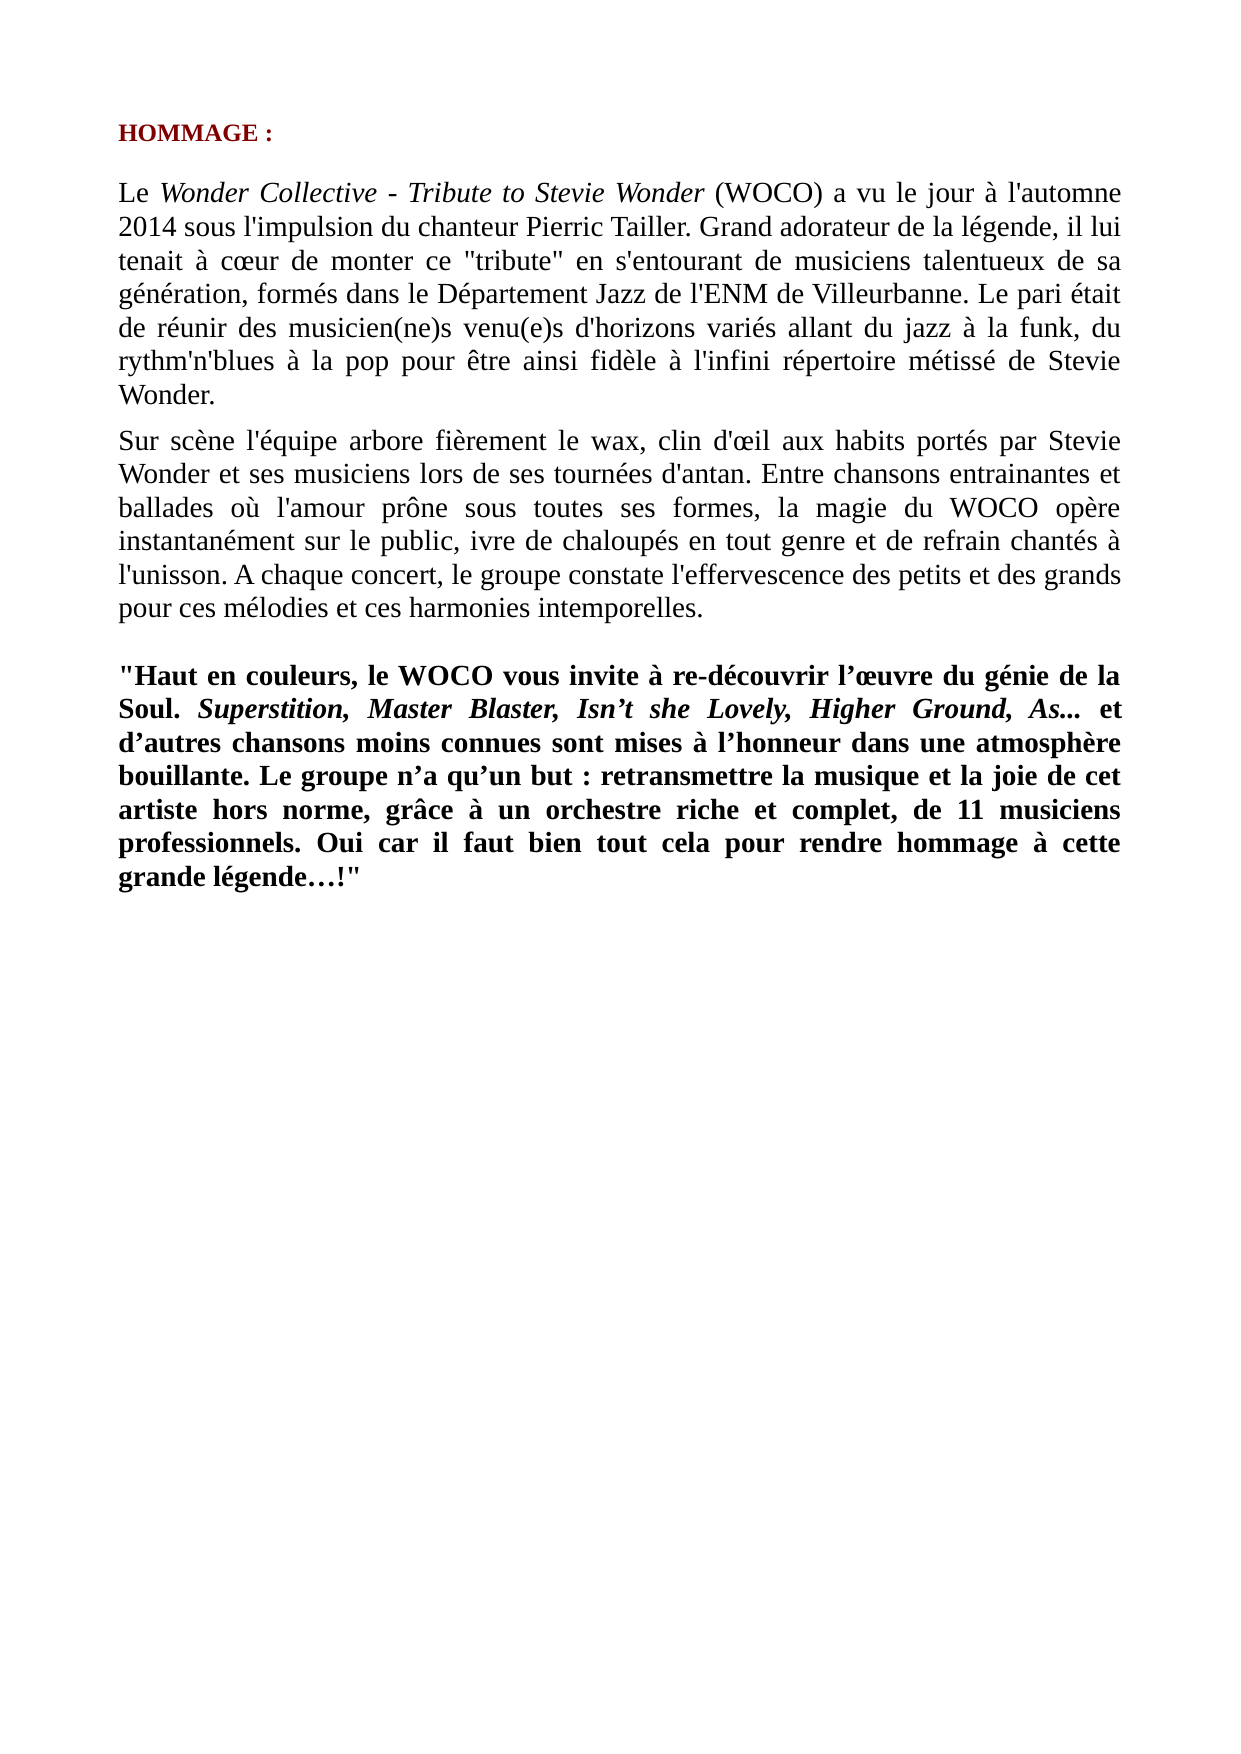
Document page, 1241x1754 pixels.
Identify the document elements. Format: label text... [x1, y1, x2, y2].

text Sur scène l'équipe arbore fièrement le wax, clin d'œil aux habits portés par Stevie Wonder et ses musiciens lors de ses tournées d'antan. Entre chansons entrainantes et ballades où l'amour prône sous toutes ses formes, la magie du WOCO opère instantanément sur le public, ivre de chaloupés en tout genre et de refrain chantés à l'unisson. A chaque concert, le groupe constate l'effervescence des petits et des grands pour ces mélodies et ces harmonies intemporelles. [118, 423, 1122, 624]
text HOMMAGE : [118, 118, 1122, 147]
text Le Wonder Collective - Tribute to Stevie Wonder (WOCO) a vu le jour à l'automne 2014 sous l'impulsion du chanteur Pierric Tailler. Grand adorateur de la légende, il lui tenait à cœur de monter ce "tribute" en s'entourant de musiciens talentueux de sa génération, formés dans le Département Jazz de l'ENM de Villeurbanne. Le pari était de réunir des musicien(ne)s venu(e)s d'horizons variés allant du jazz à la funk, du rythm'n'blues à la pop pour être ainsi fidèle à l'infini répertoire métissé de Stevie Wonder. [118, 176, 1122, 410]
text "Haut en couleurs, le WOCO vous invite à re-découvrir l’œuvre du génie de la Soul. Superstition, Master Blaster, Isn’t she Lovely, Higher Ground, As... et d’autres chansons moins connues sont mises à l’honneur dans une atmosphère bouillante. Le groupe n’a qu’un but : retransmettre la musique et la joie de cet artiste hors norme, grâce à un orchestre riche et complet, de 11 musiciens professionnels. Oui car il faut bien tout cela pour rendre hommage à cette grande légende…!" [118, 658, 1122, 892]
